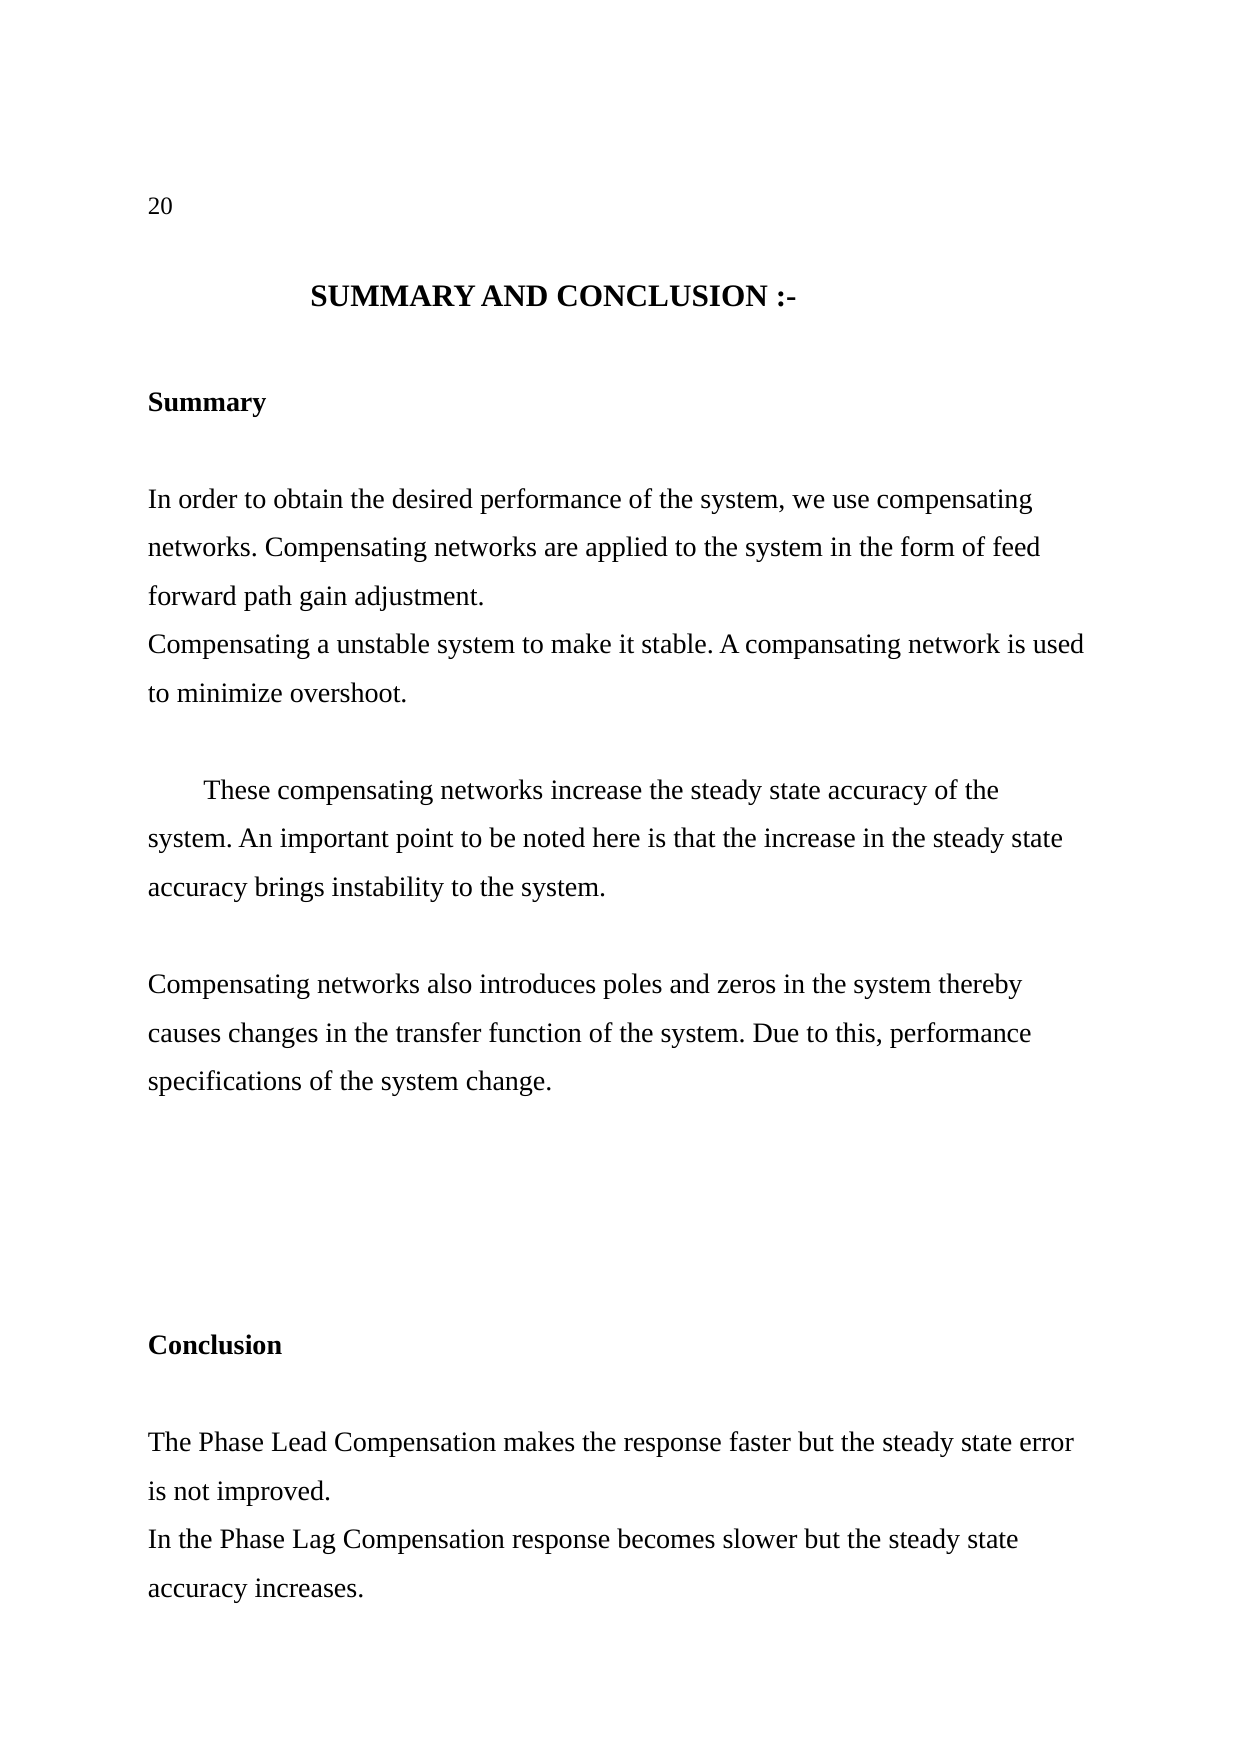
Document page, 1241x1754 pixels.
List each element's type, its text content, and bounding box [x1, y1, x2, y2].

text Conclusion [148, 1328, 1093, 1361]
text Compensating a unstable system to make it stable. A compansating network is used to minimize overshoot. [148, 627, 1093, 708]
text 20 [148, 191, 1093, 219]
text The Phase Lead Compensation makes the response faster but the steady state error is not improved. [148, 1426, 1093, 1506]
text In order to obtain the desired performance of the system, we use compensating networks. Compensating networks are applied to the system in the form of feed forward path gain adjustment. [148, 482, 1093, 611]
text These compensating networks increase the steady state accuracy of the system. An important point to be noted here is that the increase in the steady state accuracy brings instability to the system. [148, 773, 1093, 902]
text Summary [148, 385, 1093, 417]
text Compensating networks also introduces poles and zeros in the system thereby causes changes in the transfer function of the system. Due to this, performance specifications of the system change. [148, 967, 1093, 1097]
text In the Phase Lag Compensation response becomes slower but the steady state accuracy increases. [148, 1523, 1093, 1603]
text SUMMARY AND CONCLUSION :- [148, 277, 1093, 313]
